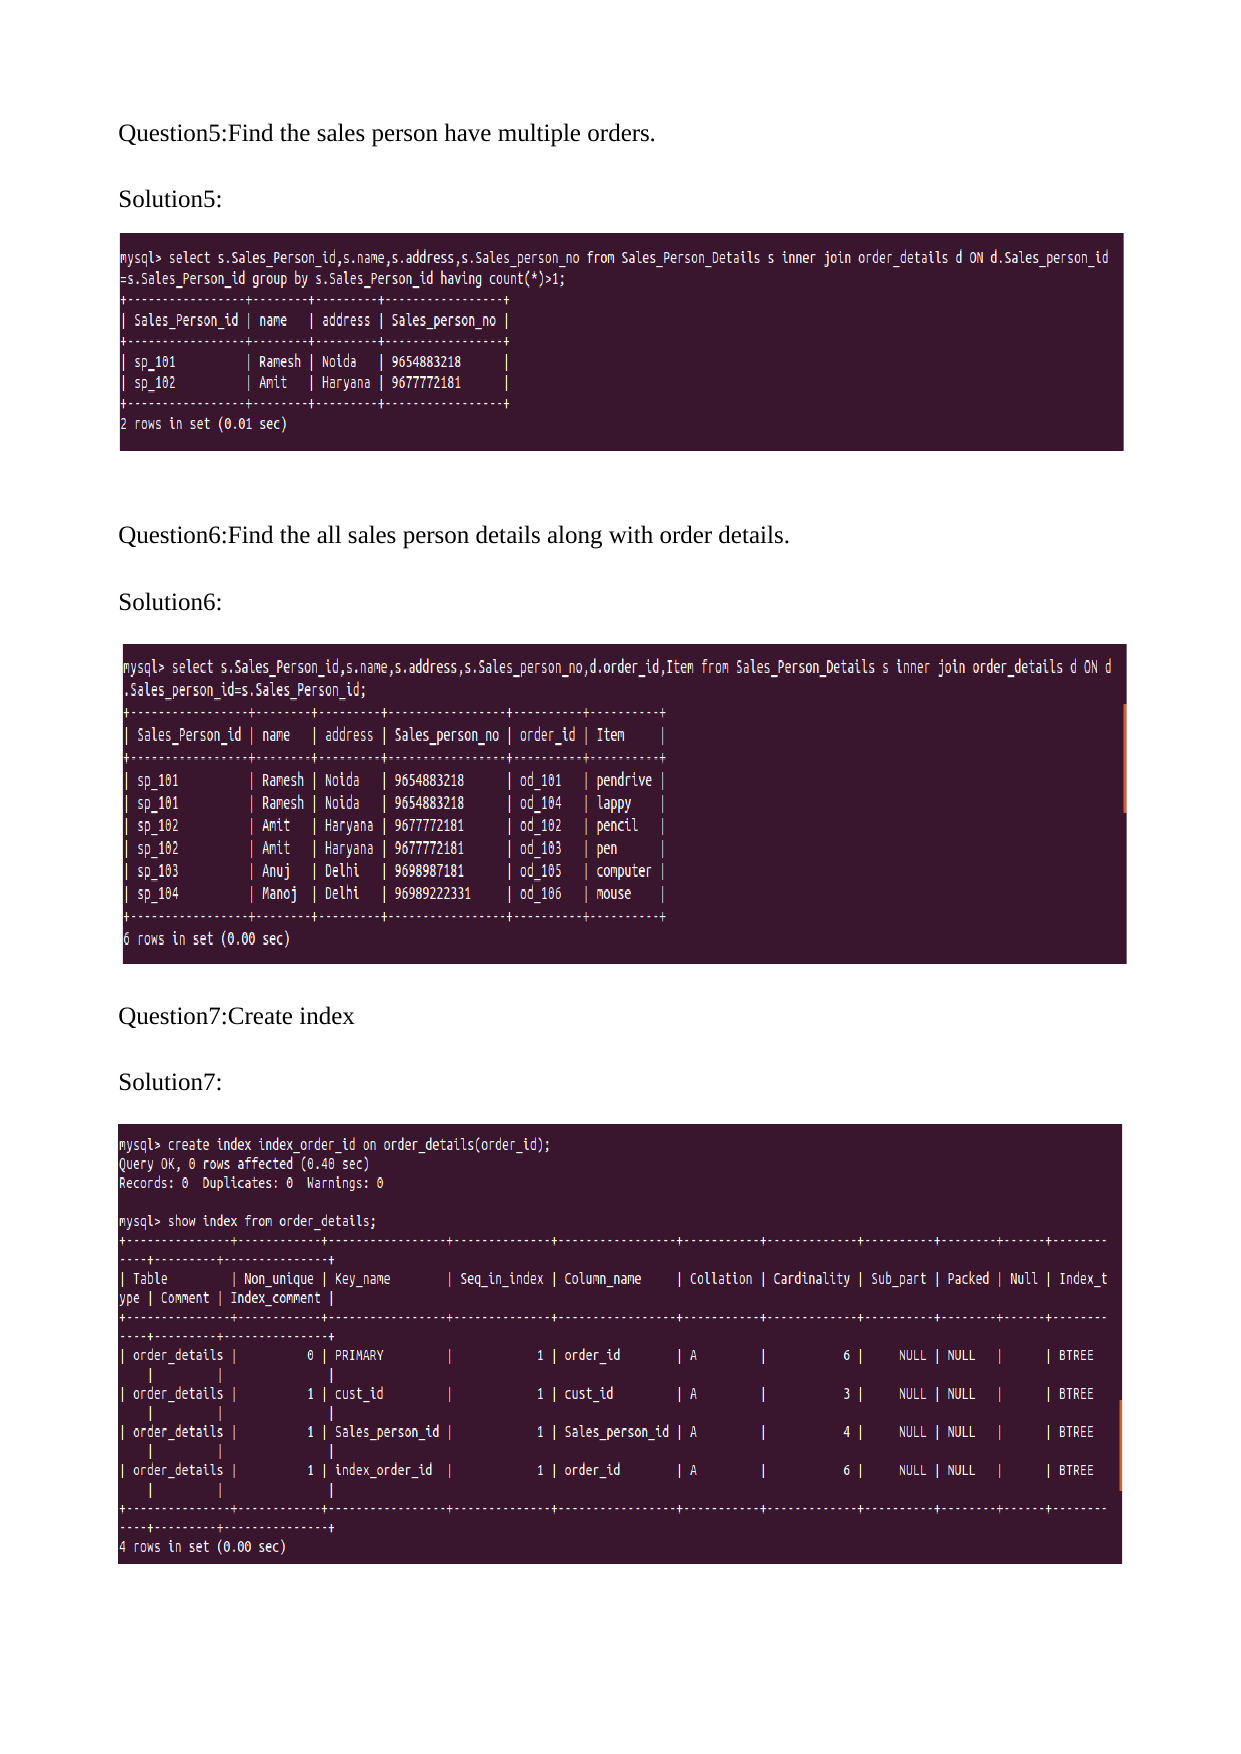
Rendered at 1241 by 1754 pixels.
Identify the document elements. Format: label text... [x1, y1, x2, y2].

picture [122, 644, 1127, 963]
text Solution6: [118, 587, 1122, 615]
picture [118, 1124, 1123, 1564]
picture [119, 233, 1124, 451]
text Solution5: [118, 184, 1122, 213]
text Question6:Find the all sales person details along with order details. [118, 521, 1122, 549]
text Question5:Find the sales person have multiple orders. [118, 118, 1122, 147]
text Solution7: [118, 1067, 1122, 1096]
text Question7:Create index [118, 1001, 1122, 1030]
